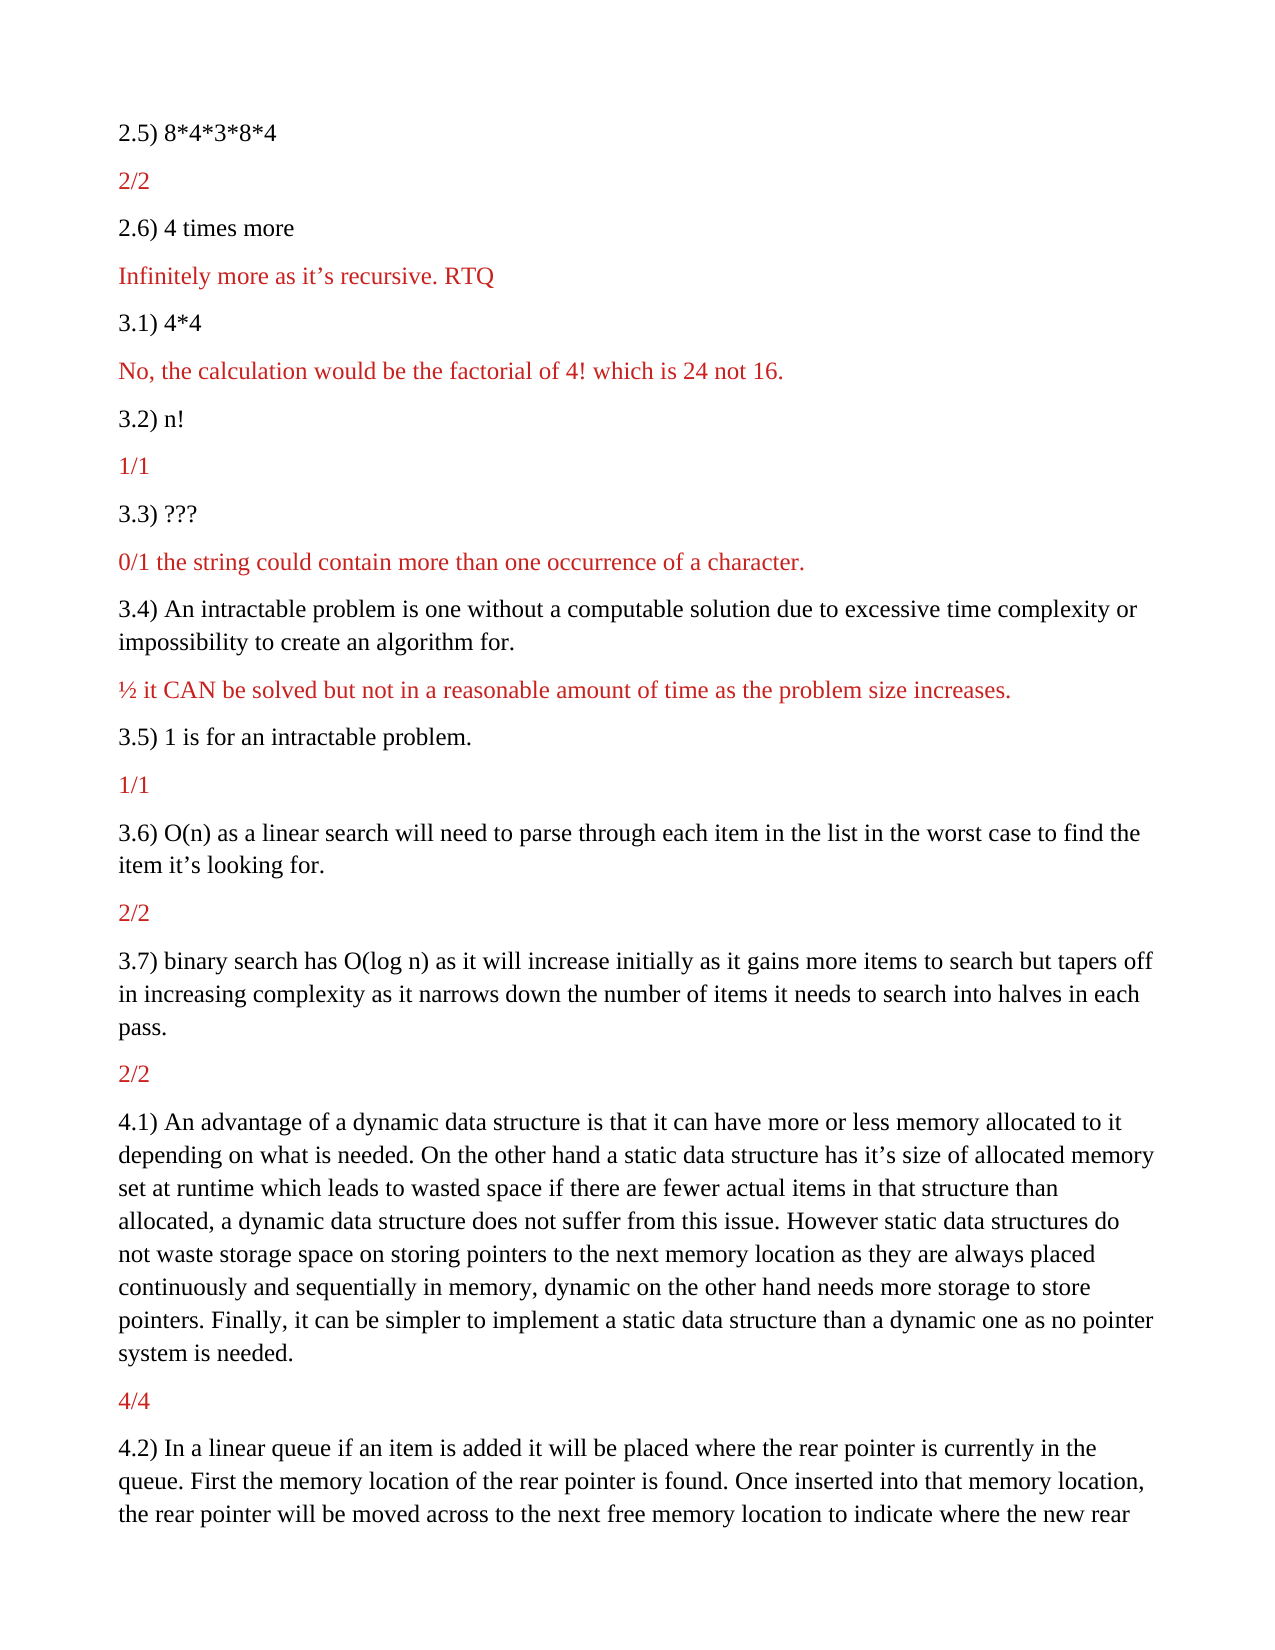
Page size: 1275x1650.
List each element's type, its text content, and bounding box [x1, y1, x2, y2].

text 2.6) 4 times more [118, 213, 1157, 242]
text 1/1 [118, 770, 1157, 799]
text 3.5) 1 is for an intractable problem. [118, 722, 1157, 751]
text 4.1) An advantage of a dynamic data structure is that it can have more or less memory allocated to it depending on what is needed. On the other hand a static data structure has it’s size of allocated memory set at runtime which leads to wasted space if there are fewer actual items in that structure than allocated, a dynamic data structure does not suffer from this issue. However static data structures do not waste storage space on storing pointers to the next memory location as they are always placed continuously and sequentially in memory, dynamic on the other hand needs more storage to store pointers. Finally, it can be simpler to implement a static data structure than a dynamic one as no pointer system is needed. [118, 1107, 1157, 1367]
text ½ it CAN be solved but not in a reasonable amount of time as the problem size increases. [118, 675, 1157, 703]
text 2/2 [118, 1059, 1157, 1088]
text 2/2 [118, 166, 1157, 194]
text 0/1 the string could contain more than one occurrence of a character. [118, 547, 1157, 575]
text 3.7) binary search has O(log n) as it will increase initially as it gains more items to search but tapers off in increasing complexity as it narrows down the number of items it needs to search into halves in each pass. [118, 946, 1157, 1041]
text 1/1 [118, 451, 1157, 480]
text 3.6) O(n) as a linear search will need to parse through each item in the list in the worst case to find the item it’s looking for. [118, 818, 1157, 879]
text No, the calculation would be the factorial of 4! which is 24 not 16. [118, 356, 1157, 385]
text 3.1) 4*4 [118, 308, 1157, 337]
text 2/2 [118, 898, 1157, 927]
text 3.3) ??? [118, 499, 1157, 528]
text 3.2) n! [118, 404, 1157, 432]
text 4/4 [118, 1386, 1157, 1414]
text 2.5) 8*4*3*8*4 [118, 118, 1157, 147]
text 4.2) In a linear queue if an item is added it will be placed where the rear pointer is currently in the queue. First the memory location of the rear pointer is found. Once inserted into that memory location, the rear pointer will be moved across to the next free memory location to indicate where the new rear [118, 1433, 1157, 1528]
text Infinitely more as it’s recursive. RTQ [118, 261, 1157, 290]
text 3.4) An intractable problem is one without a computable solution due to excessive time complexity or impossibility to create an algorithm for. [118, 594, 1157, 656]
